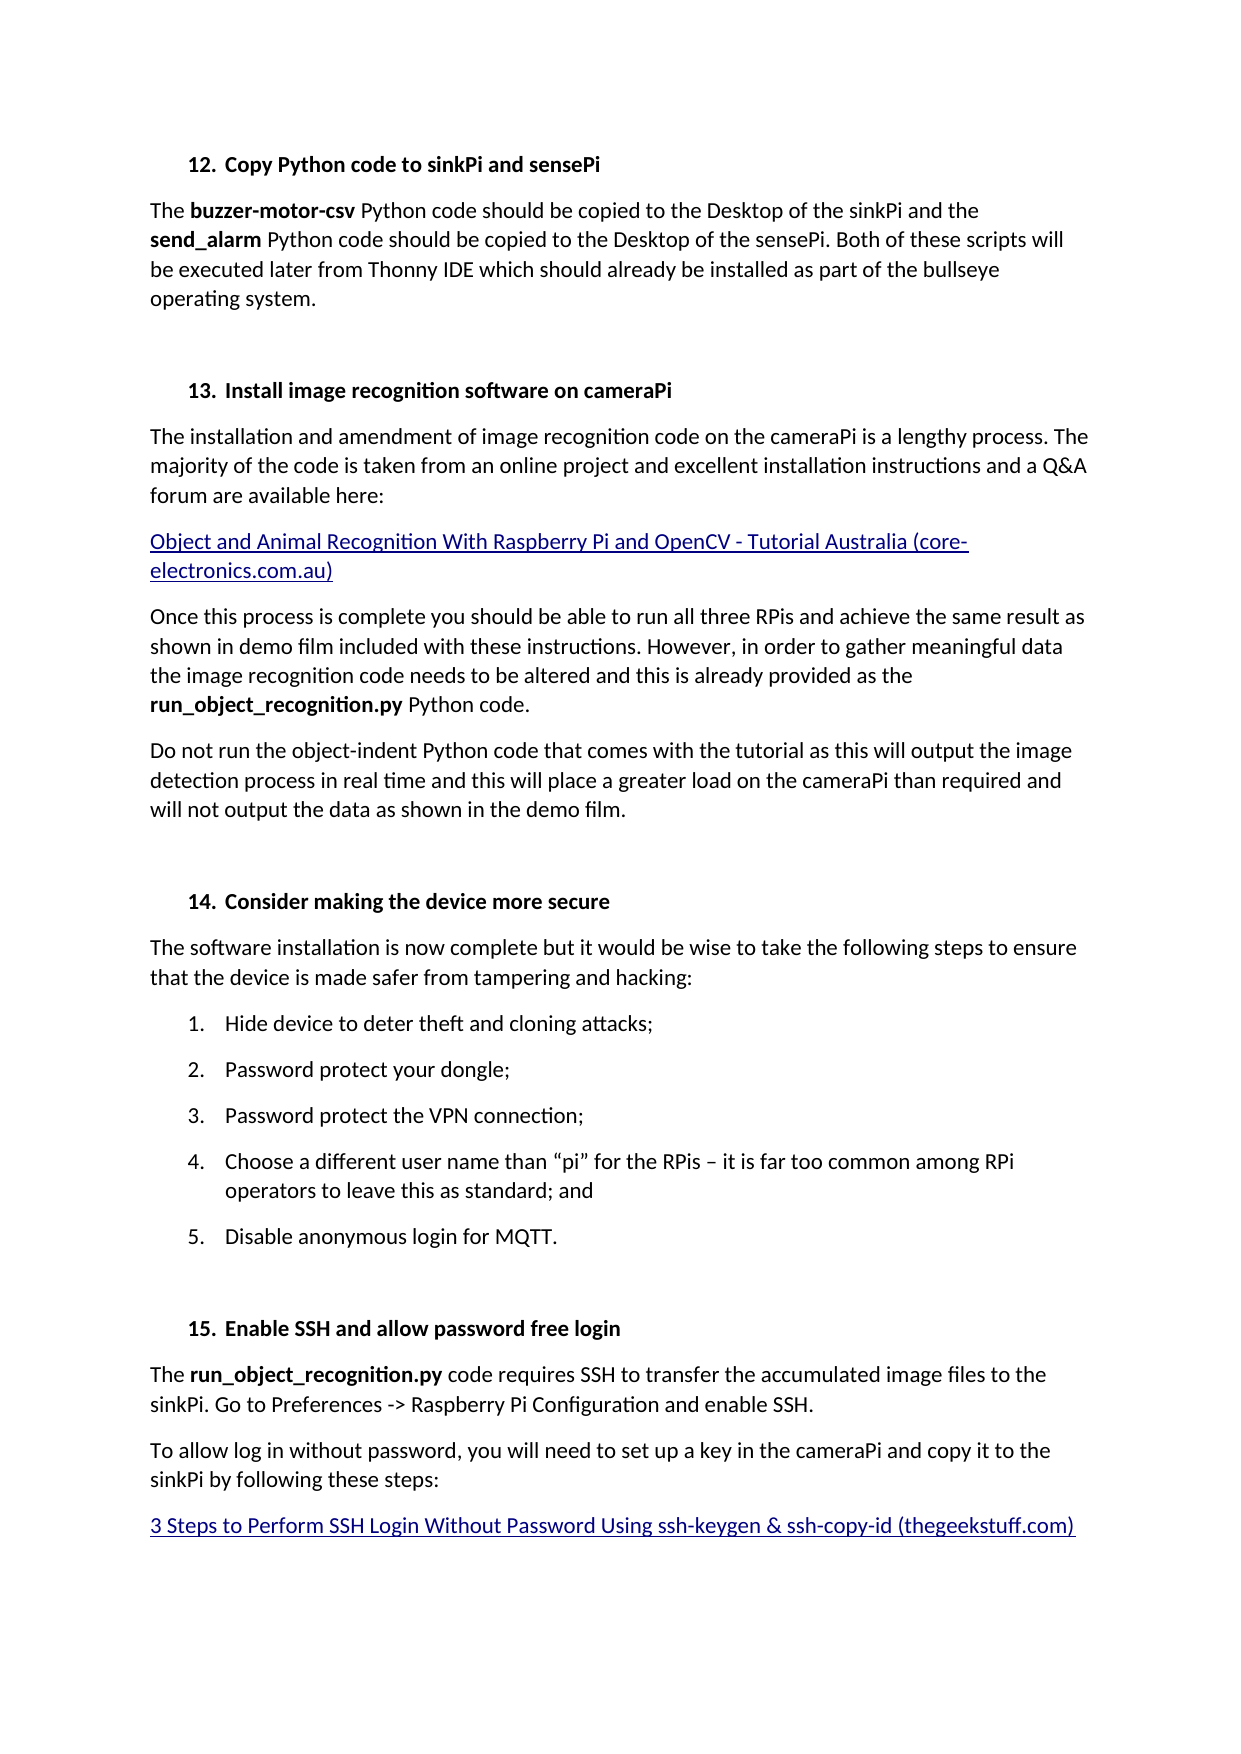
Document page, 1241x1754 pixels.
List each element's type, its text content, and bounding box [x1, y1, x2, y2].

list Password protect your dongle; [187, 1055, 1090, 1083]
text The software installation is now complete but it would be wise to take the following steps to ensure that the device is made safer from tampering and hacking: [150, 933, 1090, 991]
list Password protect the VPN connection; [187, 1101, 1090, 1129]
text 3 Steps to Perform SSH Login Without Password Using ssh-keygen & ssh-copy-id (thegeekstuff.com) [150, 1511, 1090, 1539]
list Enable SSH and allow password free login [187, 1314, 1090, 1343]
text The buzzer-motor-csv Python code should be copied to the Desktop of the sinkPi and the send_alarm Python code should be copied to the Desktop of the sensePi. Both of these scripts will be executed later from Thonny IDE which should already be installed as part of the bullseye operating system. [150, 196, 1090, 312]
list Choose a different user name than “pi” for the RPis – it is far too common among RPi operators to leave this as standard; and [187, 1147, 1090, 1204]
text Do not run the object-indent Python code that comes with the tutorial as this will output the image detection process in real time and this will place a greater load on the cameraPi than required and will not output the data as shown in the demo film. [150, 737, 1090, 823]
list Install image recognition software on cameraPi [187, 376, 1090, 404]
text To allow log in without password, you will need to set up a key in the cameraPi and copy it to the sinkPi by following these steps: [150, 1436, 1090, 1493]
list Hide device to deter theft and cloning attacks; [187, 1009, 1090, 1037]
text Object and Animal Recognition With Raspberry Pi and OpenCV - Tutorial Australia (core-electronics.com.au) [150, 527, 1090, 584]
list Copy Python code to sinkPi and sensePi [187, 150, 1090, 178]
text Once this process is complete you should be able to run all three RPis and achieve the same result as shown in demo film included with these instructions. However, in order to gather meaningful data the image recognition code needs to be altered and this is already provided as the run_object_recognition.py Python code. [150, 602, 1090, 719]
list Disable anonymous login for MQTT. [187, 1222, 1090, 1251]
text The installation and amendment of image recognition code on the cameraPi is a lengthy process. The majority of the code is taken from an online project and excellent installation instructions and a Q&A forum are available here: [150, 422, 1090, 509]
text The run_object_recognition.py code requires SSH to transfer the accumulated image files to the sinkPi. Go to Preferences -> Raspberry Pi Configuration and enable SSH. [150, 1361, 1090, 1418]
list Consider making the device more secure [187, 887, 1090, 916]
